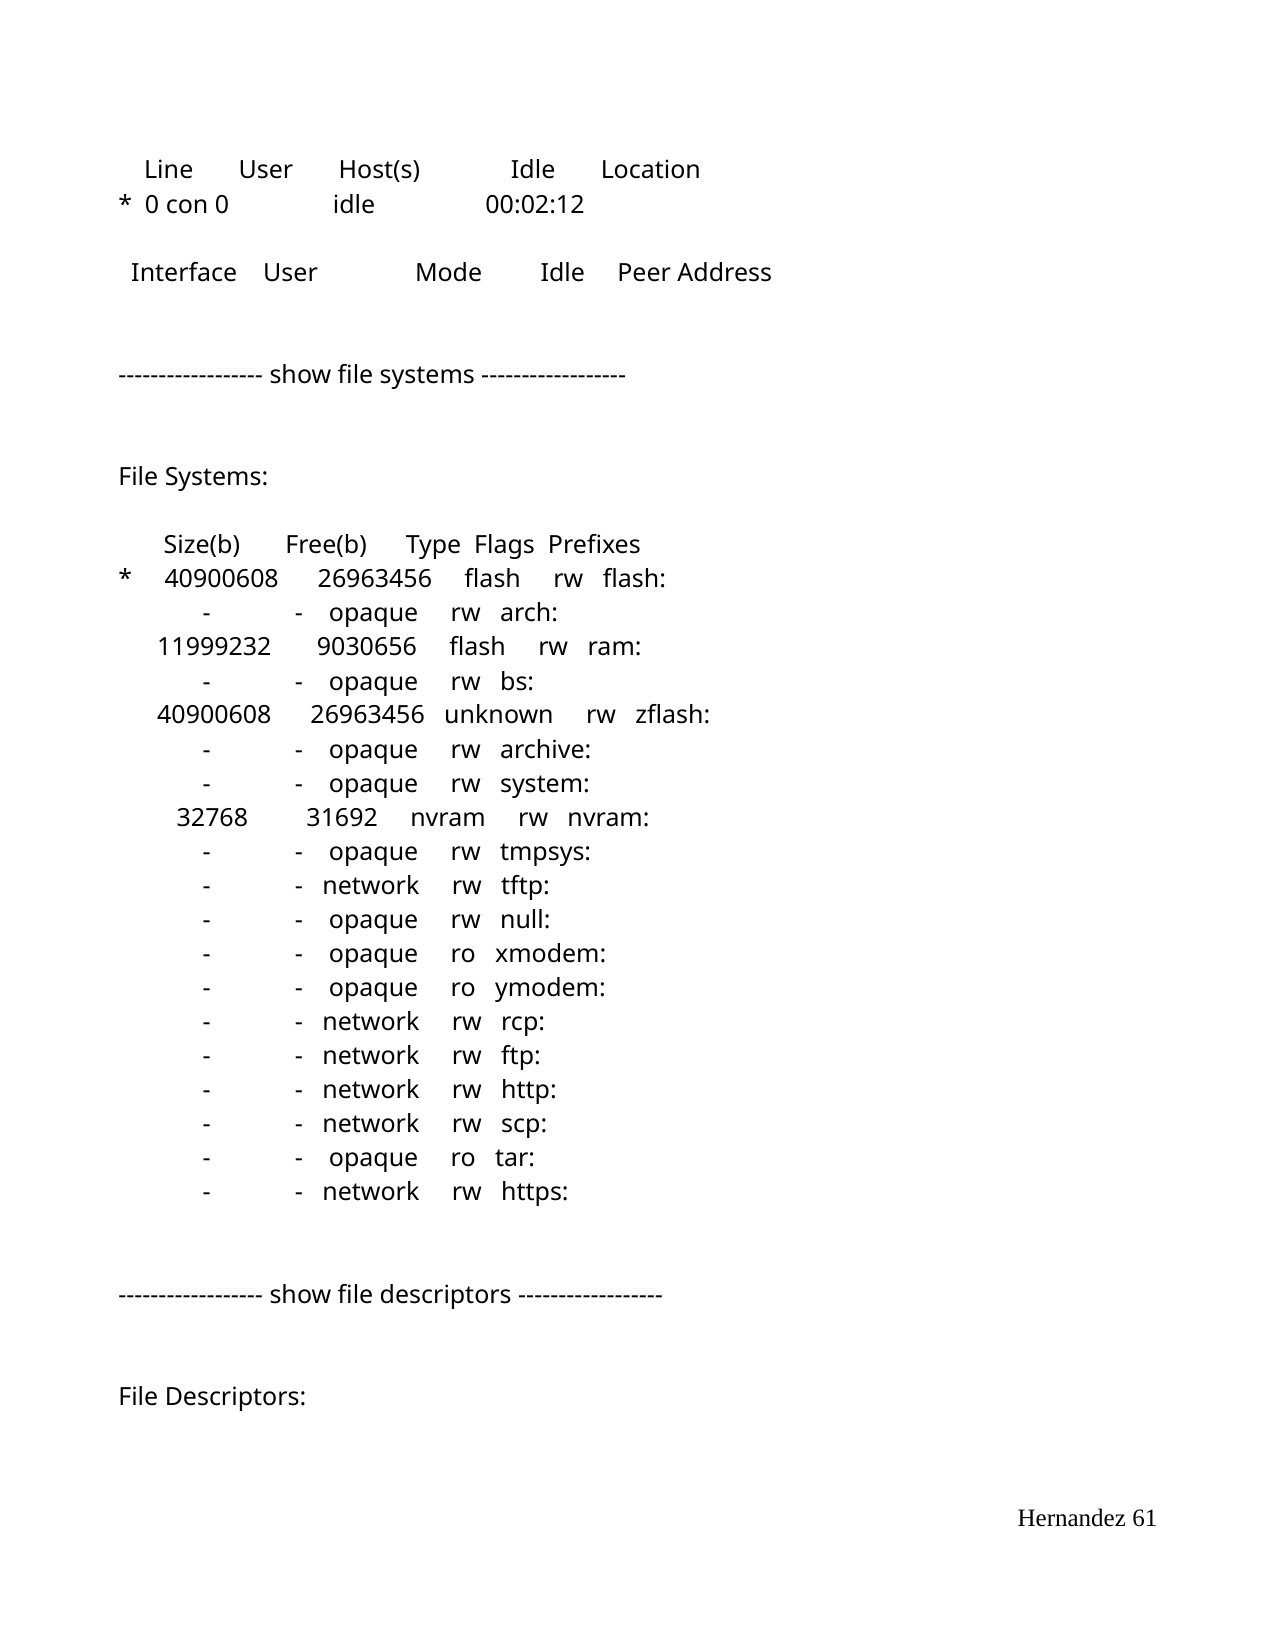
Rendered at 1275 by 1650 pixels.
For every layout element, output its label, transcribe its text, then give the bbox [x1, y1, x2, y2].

text - - network rw tftp: [118, 867, 1157, 902]
text - - opaque rw system: [118, 765, 1157, 799]
text - - opaque ro ymodem: [118, 970, 1157, 1004]
text 32768 31692 nvram rw nvram: [118, 799, 1157, 833]
text Size(b) Free(b) Type Flags Prefixes [118, 527, 1157, 561]
text - - network rw http: [118, 1072, 1157, 1106]
text - - opaque rw null: [118, 902, 1157, 936]
text - - opaque rw bs: [118, 663, 1157, 697]
text ------------------ show file systems ------------------ [118, 357, 1157, 391]
text - - opaque rw arch: [118, 595, 1157, 629]
text * 0 con 0 idle 00:02:12 [118, 186, 1157, 220]
text Interface User Mode Idle Peer Address [118, 254, 1157, 288]
text - - opaque ro tar: [118, 1140, 1157, 1174]
text - - network rw scp: [118, 1106, 1157, 1140]
text - - opaque rw archive: [118, 731, 1157, 765]
text 11999232 9030656 flash rw ram: [118, 629, 1157, 663]
text Line User Host(s) Idle Location [118, 152, 1157, 186]
text File Systems: [118, 459, 1157, 493]
text - - network rw https: [118, 1174, 1157, 1208]
text - - network rw rcp: [118, 1004, 1157, 1038]
text * 40900608 26963456 flash rw flash: [118, 561, 1157, 595]
text - - opaque rw tmpsys: [118, 833, 1157, 867]
text ------------------ show file descriptors ------------------ [118, 1276, 1157, 1310]
text 40900608 26963456 unknown rw zflash: [118, 697, 1157, 731]
text - - network rw ftp: [118, 1038, 1157, 1072]
text - - opaque ro xmodem: [118, 936, 1157, 970]
text File Descriptors: [118, 1378, 1157, 1412]
